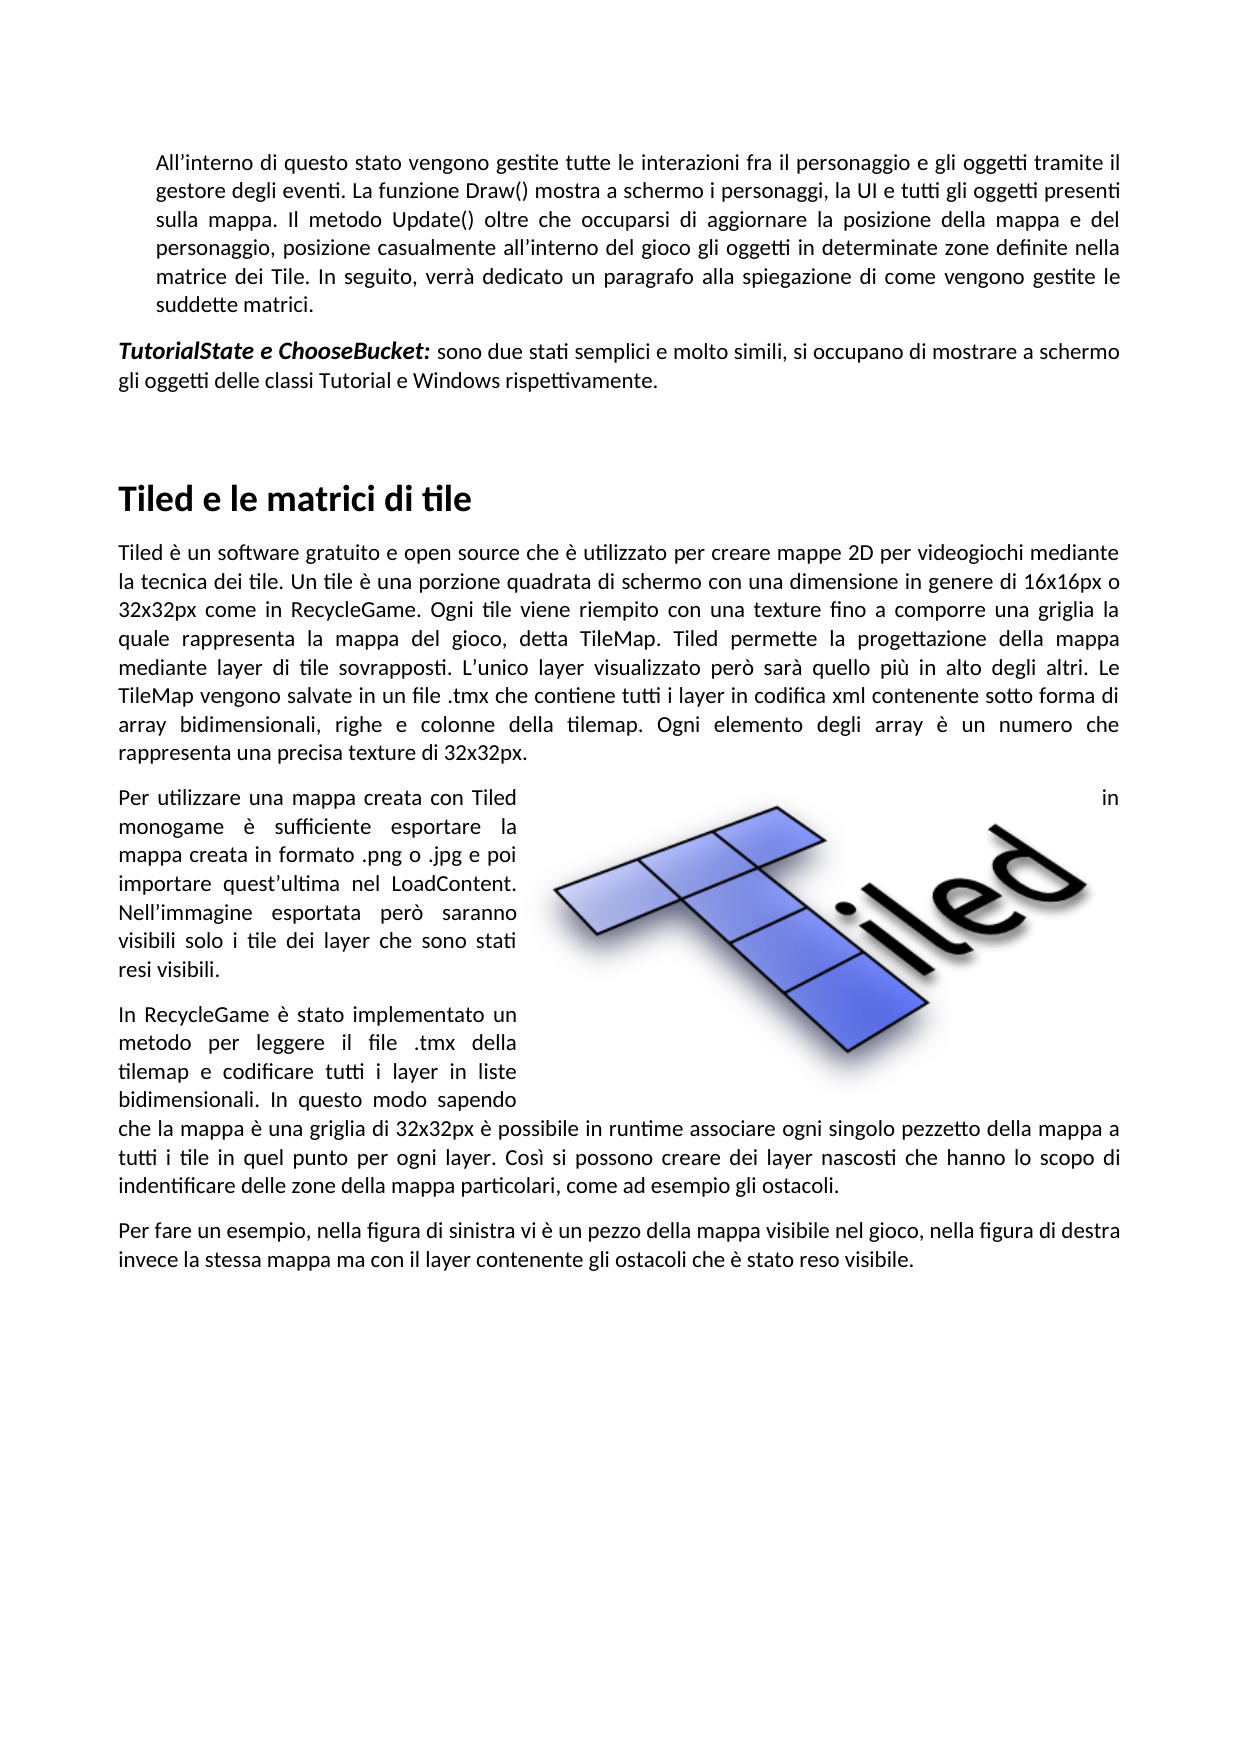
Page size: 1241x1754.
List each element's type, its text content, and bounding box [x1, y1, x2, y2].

text TutorialState e ChooseBucket: sono due stati semplici e molto simili, si occupano di mostrare a schermo gli oggetti delle classi Tutorial e Windows rispettivamente. [118, 336, 1122, 394]
text Per fare un esempio, nella figura di sinistra vi è un pezzo della mappa visibile nel gioco, nella figura di destra invece la stessa mappa ma con il layer contenente gli ostacoli che è stato reso visibile. [118, 1216, 1122, 1273]
text All’interno di questo stato vengono gestite tutte le interazioni fra il personaggio e gli oggetti tramite il gestore degli eventi. La funzione Draw() mostra a schermo i personaggi, la UI e tutti gli oggetti presenti sulla mappa. Il metodo Update() oltre che occuparsi di aggiornare la posizione della mappa e del personaggio, posizione casualmente all’interno del gioco gli oggetti in determinate zone definite nella matrice dei Tile. In seguito, verrà dedicato un paragrafo alla spiegazione di come vengono gestite le suddette matrici. [156, 148, 1122, 318]
text Per utilizzare una mappa creata con Tiled in monogame è sufficiente esportare la mappa creata in formato .png o .jpg e poi importare quest’ultima nel LoadContent. Nell’immagine esportata però saranno visibili solo i tile dei layer che sono stati resi visibili. [118, 783, 1122, 983]
text Tiled è un software gratuito e open source che è utilizzato per creare mappe 2D per videogiochi mediante la tecnica dei tile. Un tile è una porzione quadrata di schermo con una dimensione in genere di 16x16px o 32x32px come in RecycleGame. Ogni tile viene riempito con una texture fino a comporre una griglia la quale rappresenta la mappa del gioco, detta TileMap. Tiled permette la progettazione della mappa mediante layer di tile sovrapposti. L’unico layer visualizzato però sarà quello più in alto degli altri. Le TileMap vengono salvate in un file .tmx che contiene tutti i layer in codifica xml contenente sotto forma di array bidimensionali, righe e colonne della tilemap. Ogni elemento degli array è un numero che rappresenta una precisa texture di 32x32px. [118, 538, 1122, 766]
text Tiled e le matrici di tile [118, 475, 1122, 521]
text In RecycleGame è stato implementato un metodo per leggere il file .tmx della tilemap e codificare tutti i layer in liste bidimensionali. In questo modo sapendo che la mappa è una griglia di 32x32px è possibile in runtime associare ogni singolo pezzetto della mappa a tutti i tile in quel punto per ogni layer. Così si possono creare dei layer nascosti che hanno lo scopo di indentificare delle zone della mappa particolari, come ad esempio gli ostacoli. [118, 1000, 1122, 1199]
